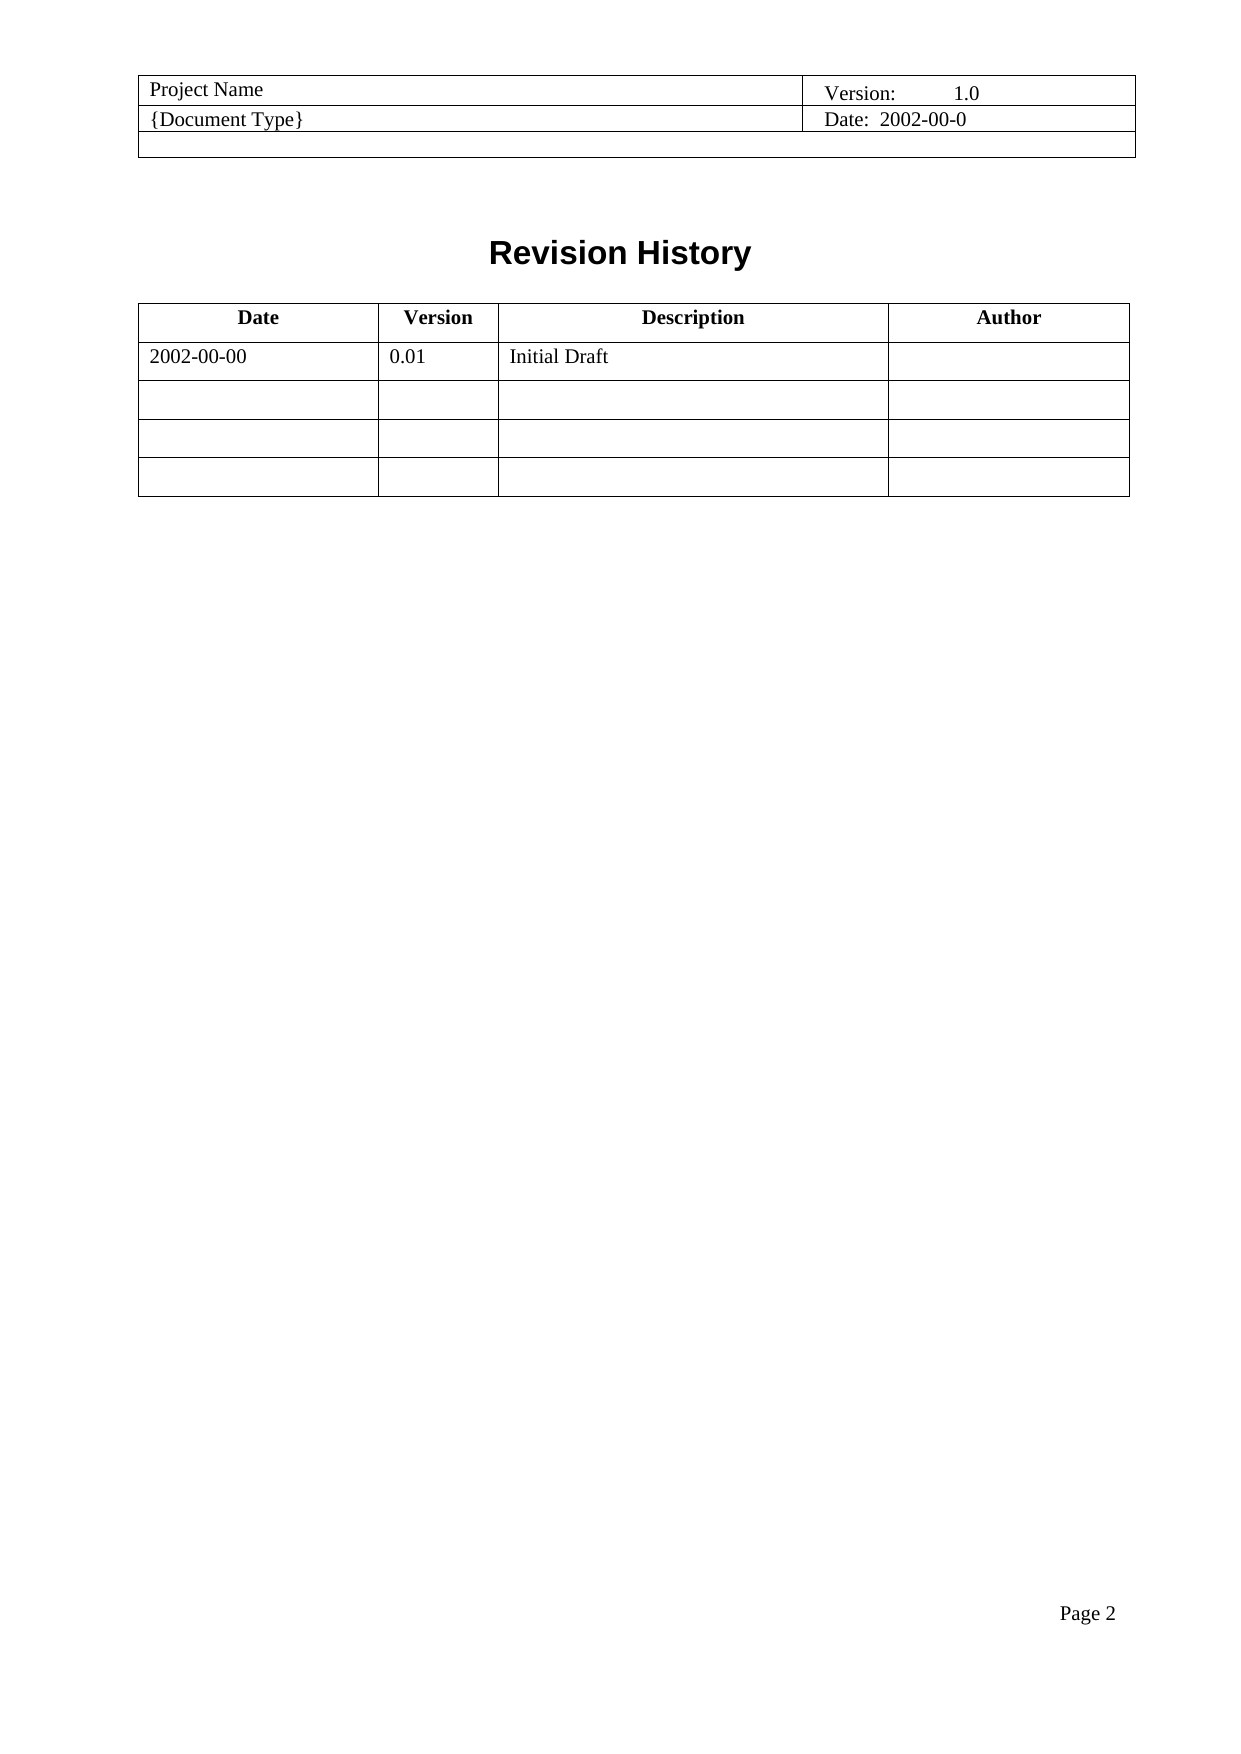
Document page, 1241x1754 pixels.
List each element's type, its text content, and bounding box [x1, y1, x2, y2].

table_cell [889, 420, 1129, 457]
table_cell [499, 381, 888, 419]
table_cell [889, 381, 1129, 419]
table_header Author [889, 304, 1129, 342]
table_cell 2002-00-00 [139, 343, 378, 380]
table_cell [499, 420, 888, 457]
table_cell [379, 420, 498, 457]
table_cell [139, 381, 378, 419]
table_cell [889, 458, 1129, 496]
table_header Description [499, 304, 888, 342]
title Revision History [150, 233, 1090, 272]
table_cell [139, 458, 378, 496]
table_cell [139, 420, 378, 457]
table_cell [379, 458, 498, 496]
table_header Version [379, 304, 498, 342]
table_cell [889, 343, 1129, 380]
table_cell [379, 381, 498, 419]
table_header Date [139, 304, 378, 342]
table_cell [499, 458, 888, 496]
table_cell 0.01 [379, 343, 498, 380]
table_cell Initial Draft [499, 343, 888, 380]
